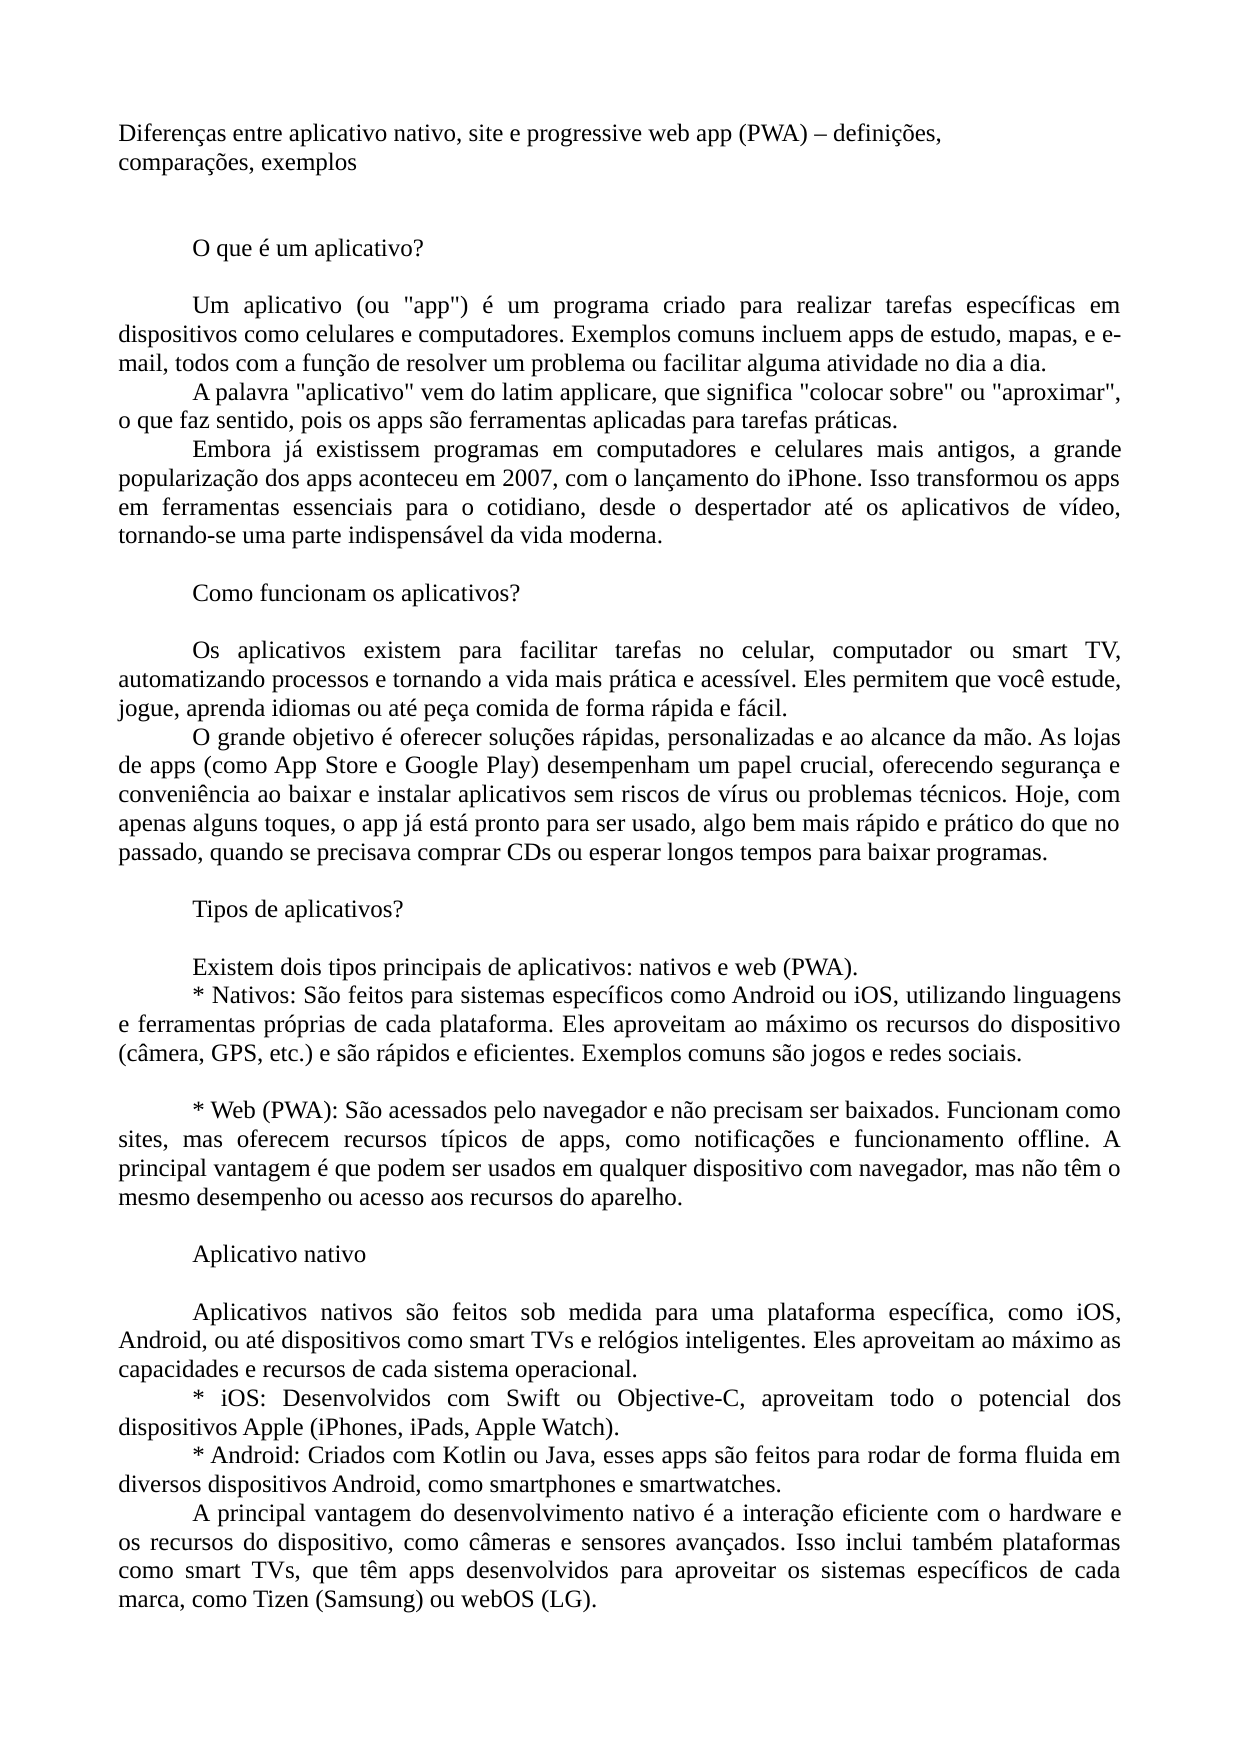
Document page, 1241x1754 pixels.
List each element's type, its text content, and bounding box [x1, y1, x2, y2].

text O que é um aplicativo? [118, 233, 1122, 262]
text Existem dois tipos principais de aplicativos: nativos e web (PWA). [118, 952, 1122, 981]
text * Web (PWA): São acessados pelo navegador e não precisam ser baixados. Funcionam como sites, mas oferecem recursos típicos de apps, como notificações e funcionamento offline. A principal vantagem é que podem ser usados em qualquer dispositivo com navegador, mas não têm o mesmo desempenho ou acesso aos recursos do aparelho. [118, 1096, 1122, 1211]
text Aplicativo nativo [118, 1239, 1122, 1268]
text Embora já existissem programas em computadores e celulares mais antigos, a grande popularização dos apps aconteceu em 2007, com o lançamento do iPhone. Isso transformou os apps em ferramentas essenciais para o cotidiano, desde o despertador até os aplicativos de vídeo, tornando-se uma parte indispensável da vida moderna. [118, 434, 1122, 549]
text Aplicativos nativos são feitos sob medida para uma plataforma específica, como iOS, Android, ou até dispositivos como smart TVs e relógios inteligentes. Eles aproveitam ao máximo as capacidades e recursos de cada sistema operacional. [118, 1297, 1122, 1383]
text A principal vantagem do desenvolvimento nativo é a interação eficiente com o hardware e os recursos do dispositivo, como câmeras e sensores avançados. Isso inclui também plataformas como smart TVs, que têm apps desenvolvidos para aproveitar os sistemas específicos de cada marca, como Tizen (Samsung) ou webOS (LG). [118, 1498, 1122, 1613]
text Como funcionam os aplicativos? [118, 578, 1122, 607]
text comparações, exemplos [118, 147, 1122, 176]
text * Nativos: São feitos para sistemas específicos como Android ou iOS, utilizando linguagens e ferramentas próprias de cada plataforma. Eles aproveitam ao máximo os recursos do dispositivo (câmera, GPS, etc.) e são rápidos e eficientes. Exemplos comuns são jogos e redes sociais. [118, 981, 1122, 1067]
text Tipos de aplicativos? [118, 894, 1122, 923]
text * iOS: Desenvolvidos com Swift ou Objective-C, aproveitam todo o potencial dos dispositivos Apple (iPhones, iPads, Apple Watch). [118, 1383, 1122, 1441]
text * Android: Criados com Kotlin ou Java, esses apps são feitos para rodar de forma fluida em diversos dispositivos Android, como smartphones e smartwatches. [118, 1441, 1122, 1498]
text Os aplicativos existem para facilitar tarefas no celular, computador ou smart TV, automatizando processos e tornando a vida mais prática e acessível. Eles permitem que você estude, jogue, aprenda idiomas ou até peça comida de forma rápida e fácil. [118, 636, 1122, 722]
text Um aplicativo (ou "app") é um programa criado para realizar tarefas específicas em dispositivos como celulares e computadores. Exemplos comuns incluem apps de estudo, mapas, e e-mail, todos com a função de resolver um problema ou facilitar alguma atividade no dia a dia. [118, 291, 1122, 377]
text Diferenças entre aplicativo nativo, site e progressive web app (PWA) – definições, [118, 118, 1122, 147]
text O grande objetivo é oferecer soluções rápidas, personalizadas e ao alcance da mão. As lojas de apps (como App Store e Google Play) desempenham um papel crucial, oferecendo segurança e conveniência ao baixar e instalar aplicativos sem riscos de vírus ou problemas técnicos. Hoje, com apenas alguns toques, o app já está pronto para ser usado, algo bem mais rápido e prático do que no passado, quando se precisava comprar CDs ou esperar longos tempos para baixar programas. [118, 722, 1122, 866]
text A palavra "aplicativo" vem do latim applicare, que significa "colocar sobre" ou "aproximar", o que faz sentido, pois os apps são ferramentas aplicadas para tarefas práticas. [118, 377, 1122, 434]
